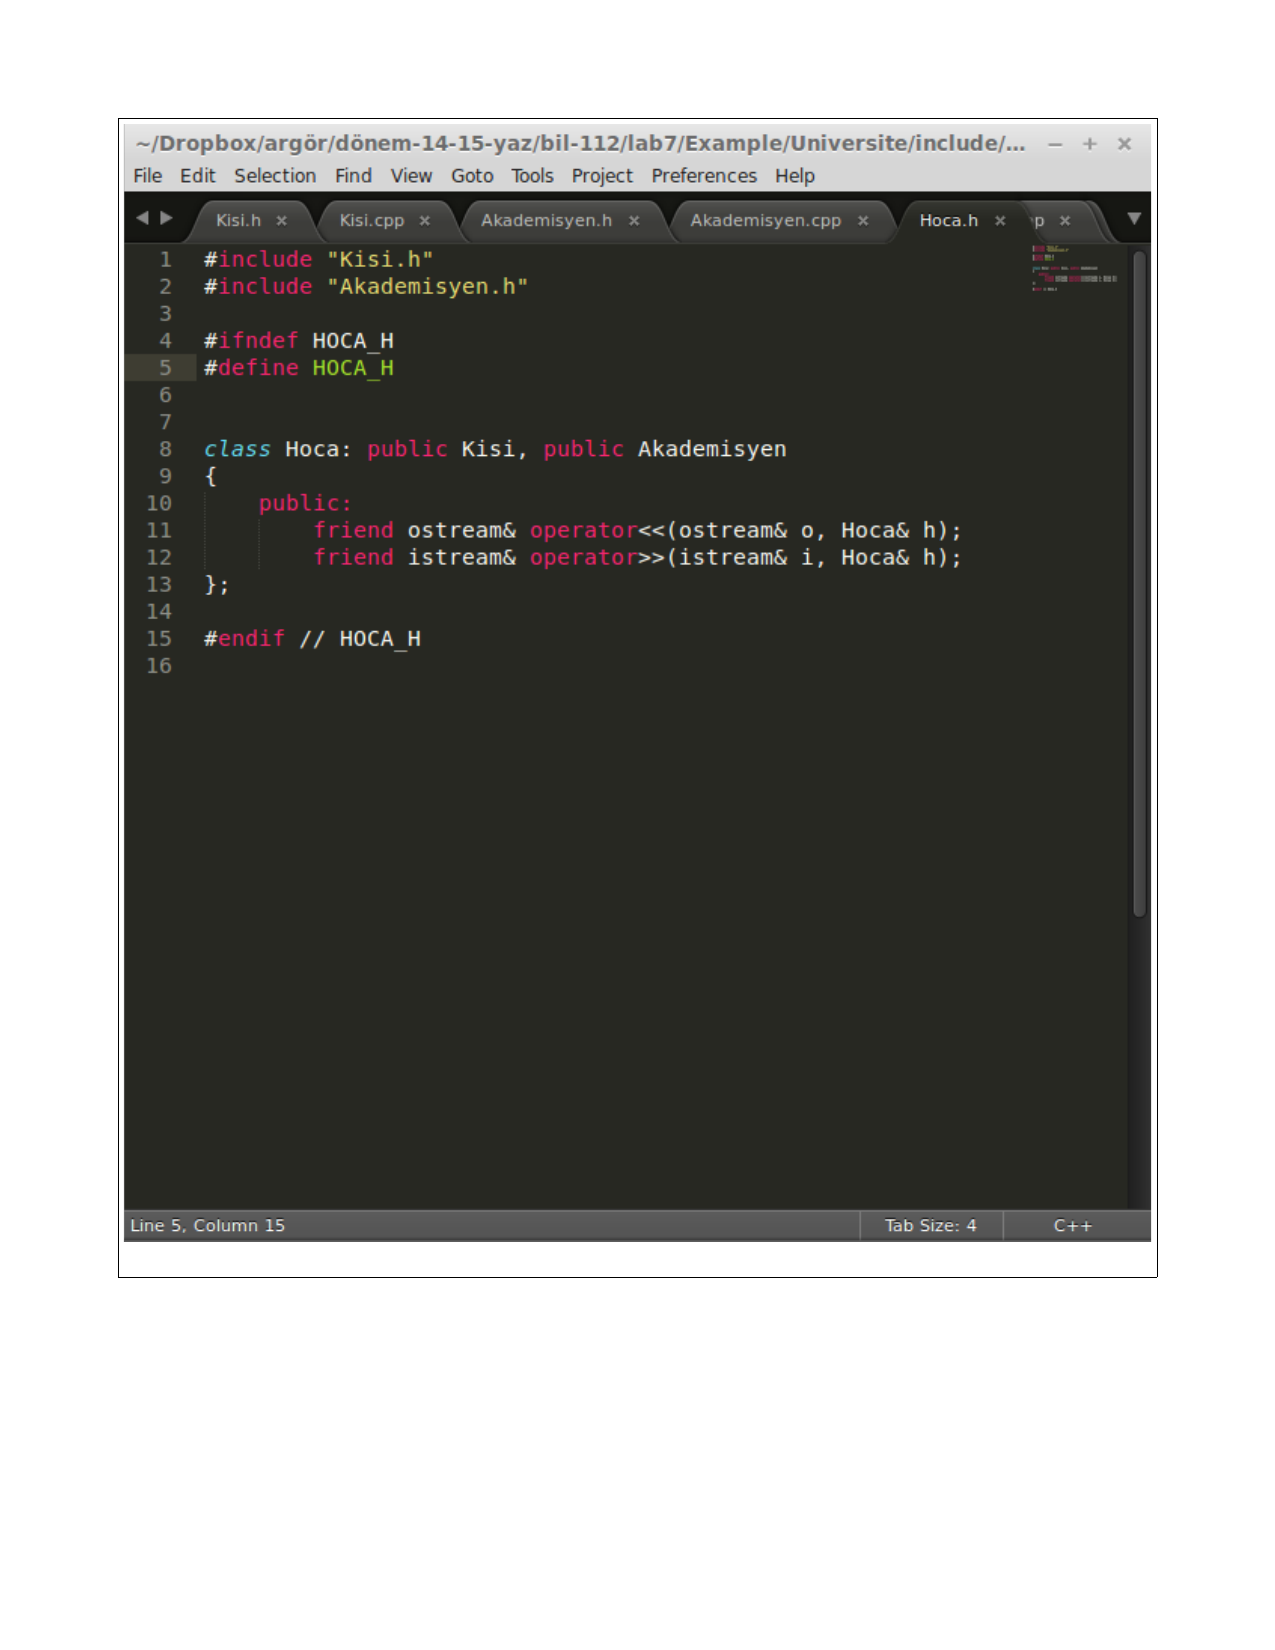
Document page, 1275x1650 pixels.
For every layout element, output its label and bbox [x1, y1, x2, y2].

table_cell [119, 119, 1157, 1276]
